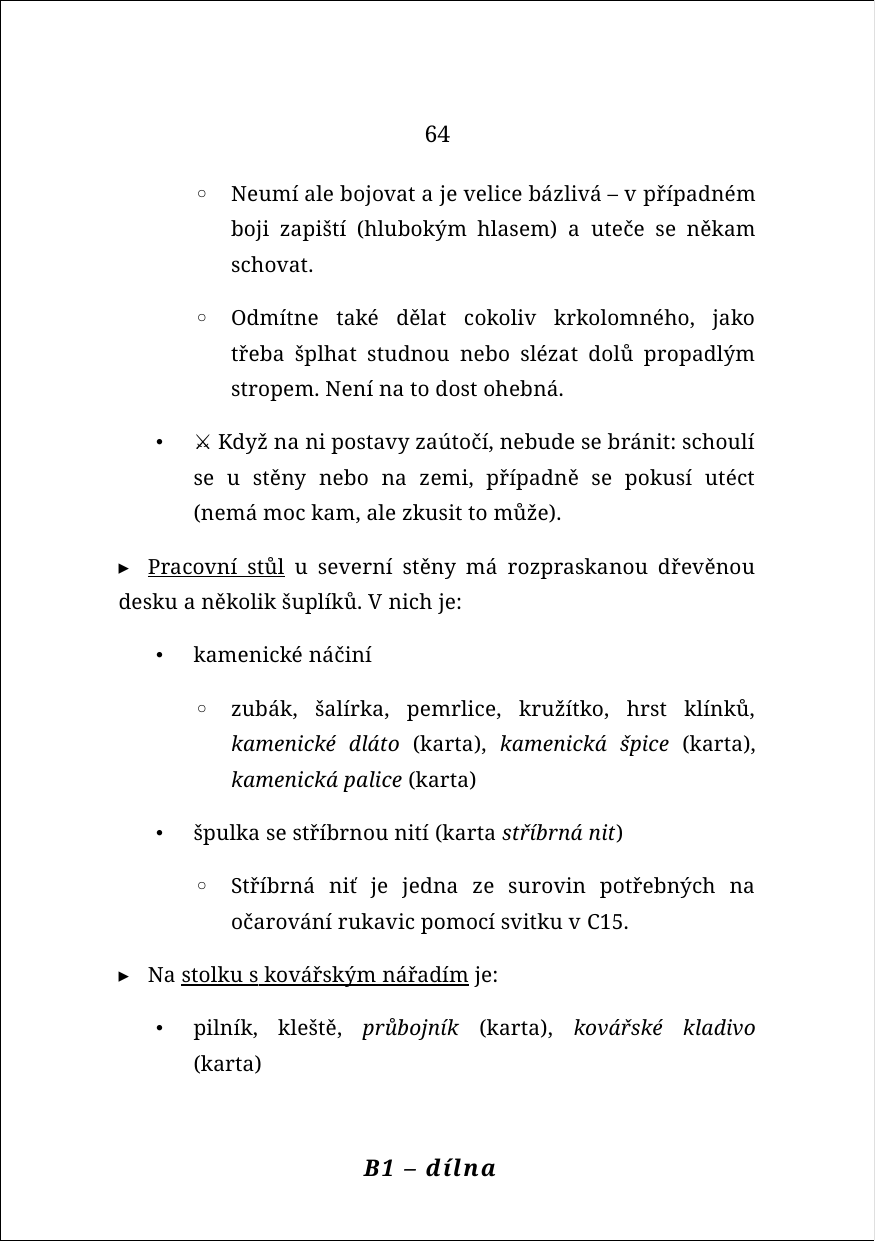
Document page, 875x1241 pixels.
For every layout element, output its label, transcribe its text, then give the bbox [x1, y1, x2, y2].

text ▸ Na stolku s⁠ kovářským nářadím je: [118, 960, 756, 988]
list ⚔ Když na ni postavy zaútočí, nebude se bránit: schoulí se u⁠ stěny nebo na zemi, případně se pokusí utéct (nemá moc kam, ale zkusit to může). [156, 427, 756, 527]
list Odmítne také dělat cokoliv krkolomného, jako třeba šplhat studnou nebo slézat dolů propadlým stropem. Není na to dost ohebná. [193, 303, 756, 403]
text ▸ Pracovní stůl u⁠ severní stěny má rozpraskanou dřevěnou desku a⁠ několik šuplíků. V⁠ nich je: [118, 552, 756, 616]
list pilník, kleště, průbojník (karta), kovářské kladivo (karta) [156, 1013, 756, 1077]
list špulka se stříbrnou nití (karta stříbrná nit) [156, 818, 756, 846]
list kamenické náčiní [156, 641, 756, 669]
list Stříbrná niť je jedna ze surovin potřebných na očarování rukavic pomocí svitku v⁠ C15. [193, 871, 756, 935]
list Neumí ale bojovat a⁠ je velice bázlivá – v⁠ případném boji zapiští (hlubokým hlasem) a⁠ uteče se někam schovat. [193, 179, 756, 278]
list zubák, šalírka, pemrlice, kružítko, hrst klínků, kamenické dláto (karta), kamenická špice (karta), kamenická palice (karta) [193, 694, 756, 793]
